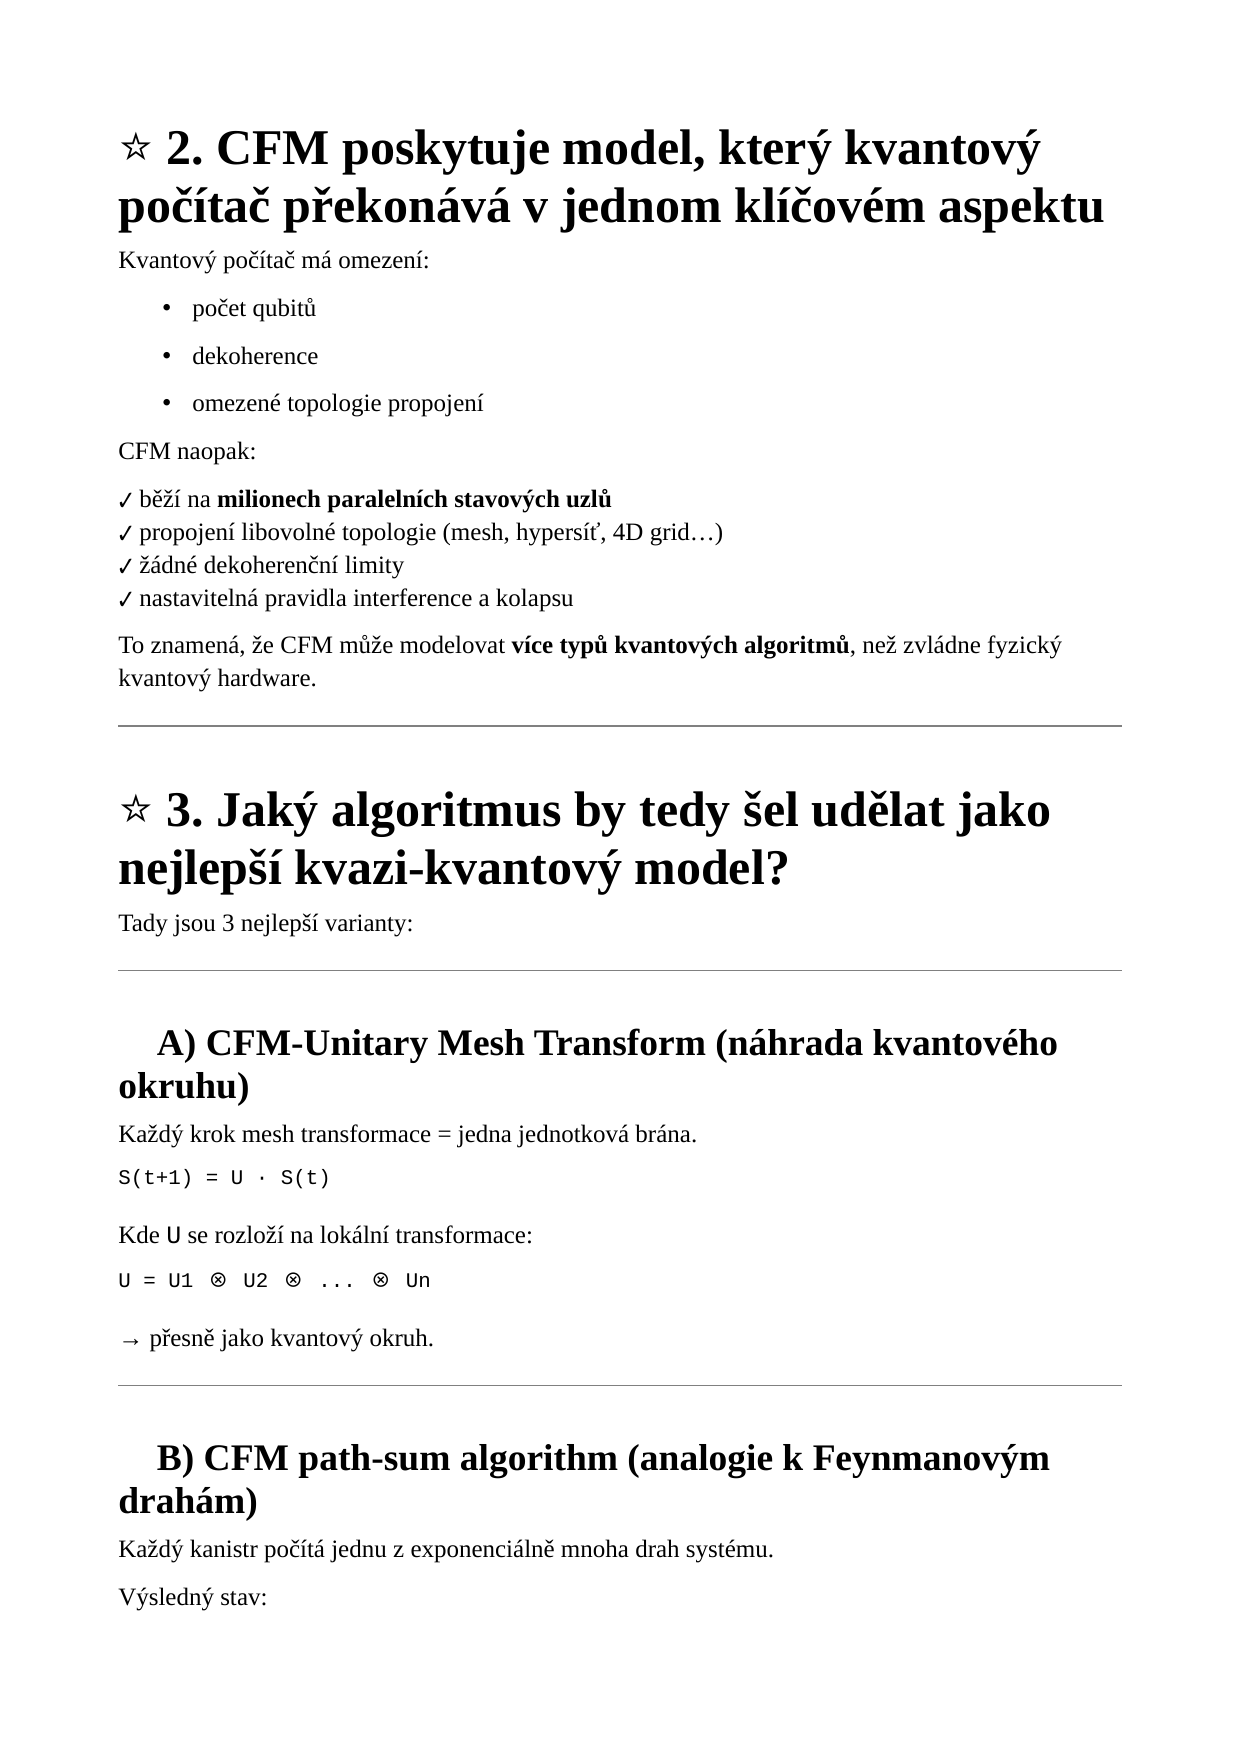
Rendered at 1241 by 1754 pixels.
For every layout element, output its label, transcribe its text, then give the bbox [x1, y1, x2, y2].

text S(t+1) = U · S(t) [118, 1167, 1122, 1190]
text → přesně jako kvantový okruh. [118, 1323, 1122, 1352]
subtitle ⭐ 2. CFM poskytuje model, který kvantový počítač překonává v jednom klíčovém aspektu [118, 118, 1122, 233]
list omezené topologie propojení [162, 388, 1122, 417]
text To znamená, že CFM může modelovat více typů kvantových algoritmů, než zvládne fyzický kvantový hardware. [118, 630, 1122, 692]
list dekoherence [162, 341, 1122, 369]
text Výsledný stav: [118, 1582, 1122, 1611]
text Každý kanistr počítá jednu z exponenciálně mnoha drah systému. [118, 1534, 1122, 1563]
subtitle ⭐ 3. Jaký algoritmus by tedy šel udělat jako nejlepší kvazi-kvantový model? [118, 780, 1122, 895]
subtitle 🧠 A) CFM-Unitary Mesh Transform (náhrada kvantového okruhu) [118, 1020, 1122, 1107]
list počet qubitů [162, 293, 1122, 322]
subtitle 🧩 B) CFM path-sum algorithm (analogie k Feynmanovým drahám) [118, 1436, 1122, 1522]
text ✔ běží na milionech paralelních stavových uzlů ✔ propojení libovolné topologie (mesh, hypersíť, 4D grid…) ✔ žádné dekoherenční limity ✔ nastavitelná pravidla interference a kolapsu [118, 484, 1122, 611]
text Tady jsou 3 nejlepší varianty: [118, 908, 1122, 936]
text Každý krok mesh transformace = jedna jednotková brána. [118, 1119, 1122, 1148]
text U = U1 ⊗ U2 ⊗ ... ⊗ Un [118, 1270, 1122, 1293]
text Kvantový počítač má omezení: [118, 246, 1122, 274]
text CFM naopak: [118, 436, 1122, 465]
text Kde U se rozloží na lokální transformace: [118, 1220, 1122, 1251]
